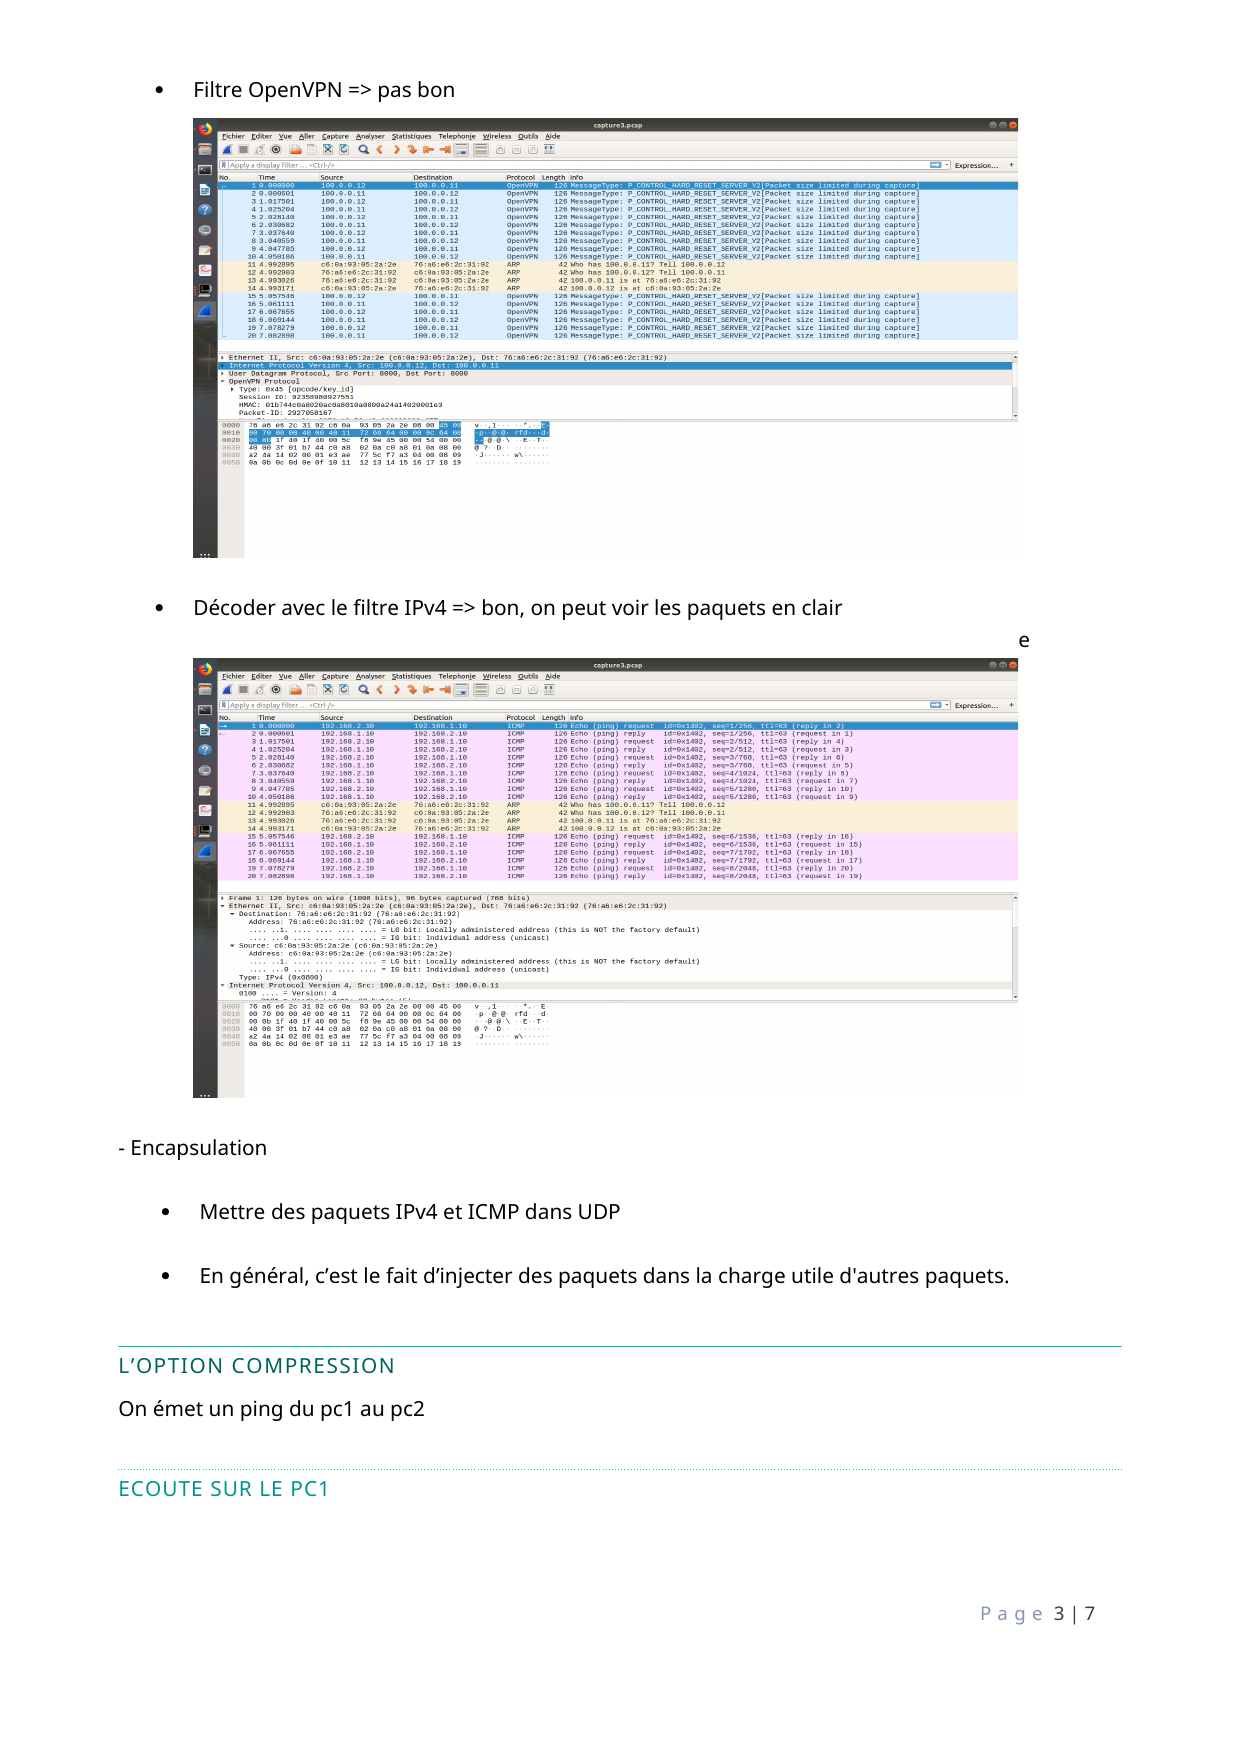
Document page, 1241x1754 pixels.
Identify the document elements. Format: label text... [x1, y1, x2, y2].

list Décoder avec le filtre IPv4 => bon, on peut voir les paquets en claire [156, 593, 1122, 1098]
text - Encapsulation [118, 1133, 1122, 1162]
list Mettre des paquets IPv4 et ICMP dans UDP [162, 1197, 1122, 1226]
list Filtre OpenVPN => pas bon [156, 75, 1122, 558]
list En général, c’est le fait d’injecter des paquets dans la charge utile d'autres paquets. [162, 1261, 1122, 1289]
subtitle Ecoute sur le pc1 [118, 1469, 1122, 1503]
text On émet un ping du pc1 au pc2 [118, 1394, 1122, 1423]
subtitle L’option compression [118, 1347, 1122, 1380]
